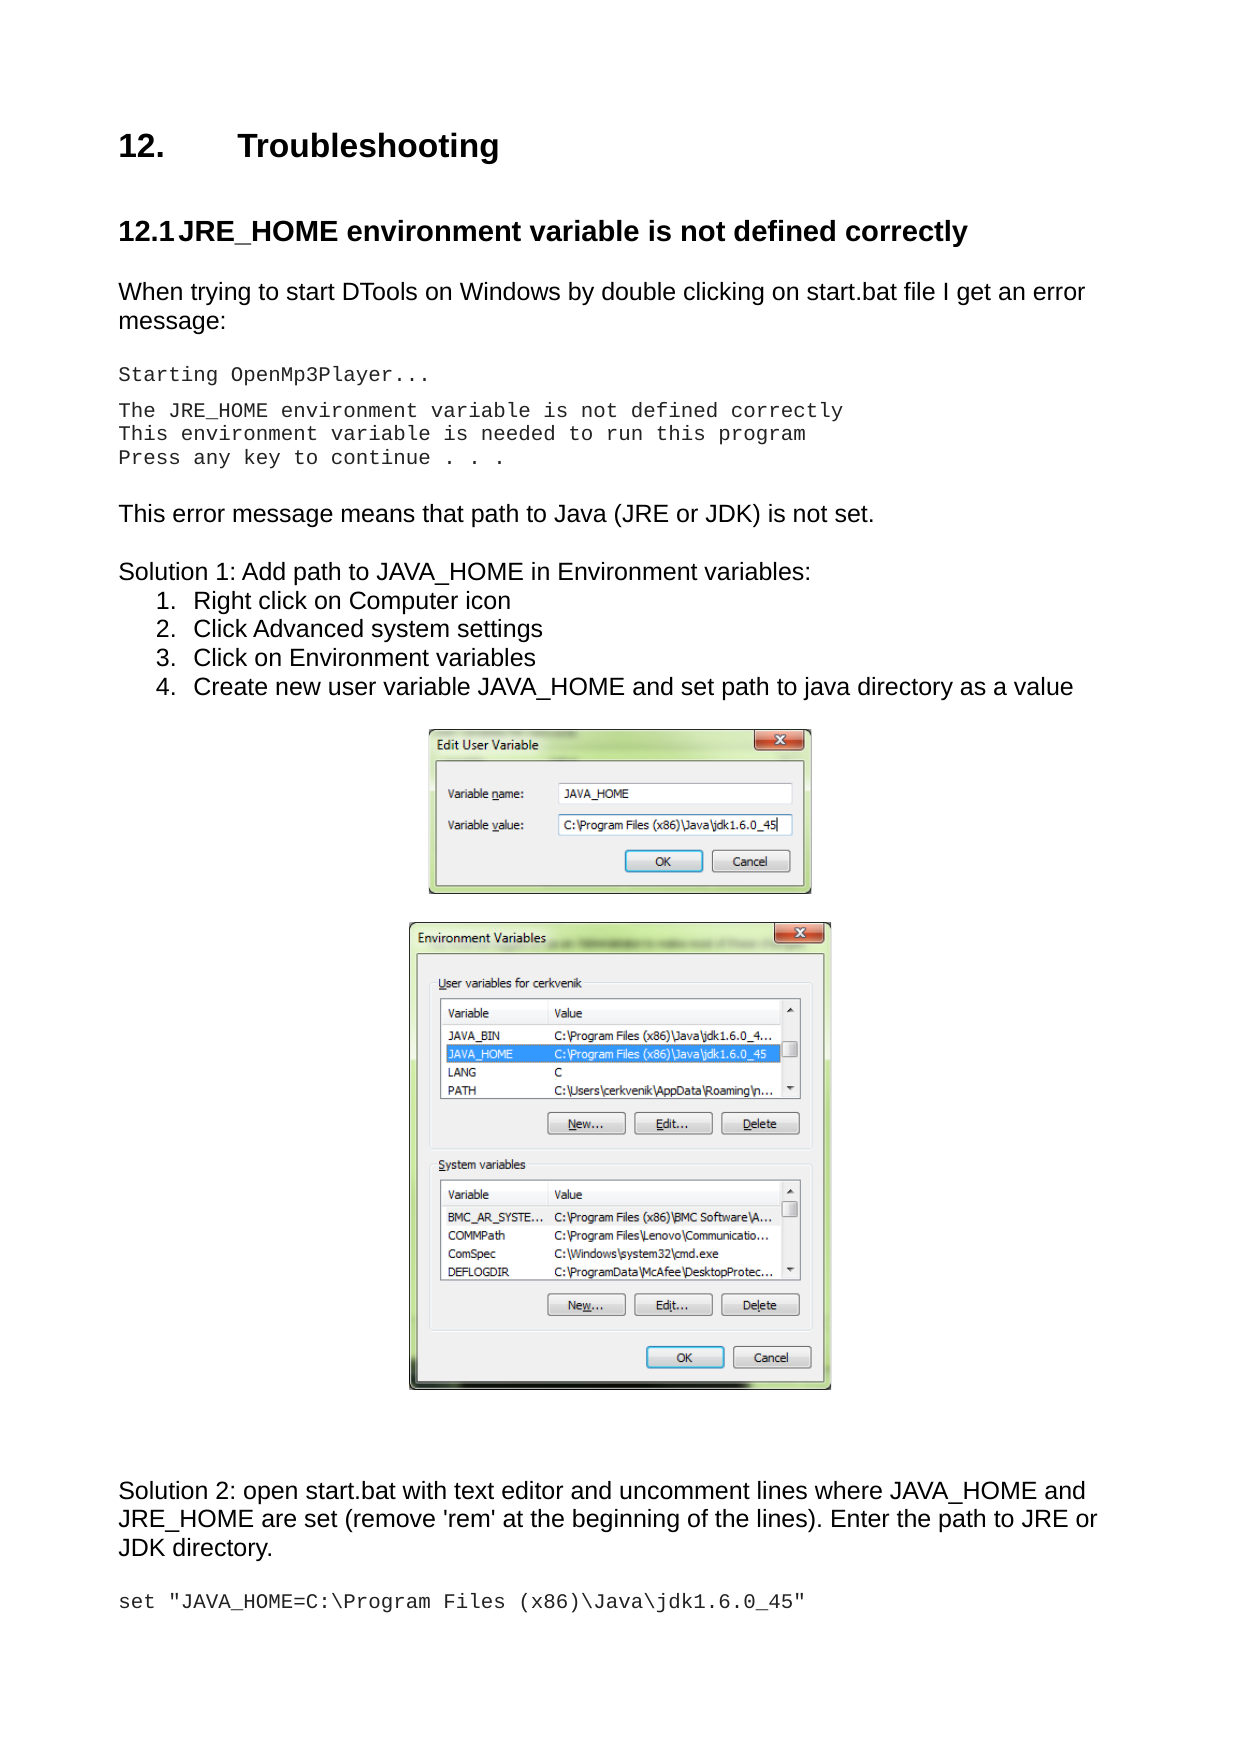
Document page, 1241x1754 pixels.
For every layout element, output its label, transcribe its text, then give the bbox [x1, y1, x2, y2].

text set "JAVA_HOME=C:\Program Files (x86)\Java\jdk1.6.0_45" [118, 1591, 1122, 1614]
picture [409, 922, 832, 1390]
text When trying to start DTools on Windows by double clicking on start.bat file I get an error message: [118, 277, 1122, 335]
list Click Advanced system settings [156, 614, 1122, 643]
list Right click on Computer icon [156, 586, 1122, 614]
text This error message means that path to Java (JRE or JDK) is not set. [118, 499, 1122, 528]
text Solution 1: Add path to JAVA_HOME in Environment variables: [118, 557, 1122, 586]
list Create new user variable JAVA_HOME and set path to java directory as a value [156, 672, 1122, 701]
picture [428, 729, 812, 894]
subtitle Troubleshooting [118, 126, 1122, 164]
subtitle JRE_HOME environment variable is not defined correctly [118, 214, 1122, 247]
text This environment variable is needed to run this program [118, 423, 1122, 447]
text Solution 2: open start.bat with text editor and uncomment lines where JAVA_HOME and JRE_HOME are set (remove 'rem' at the beginning of the lines). Enter the path to JRE or JDK directory. [118, 1476, 1122, 1562]
text Press any key to continue . . . [118, 447, 1122, 471]
text Starting OpenMp3Player... [118, 364, 1122, 387]
list Click on Environment variables [156, 643, 1122, 672]
text The JRE_HOME environment variable is not defined correctly [118, 400, 1122, 423]
